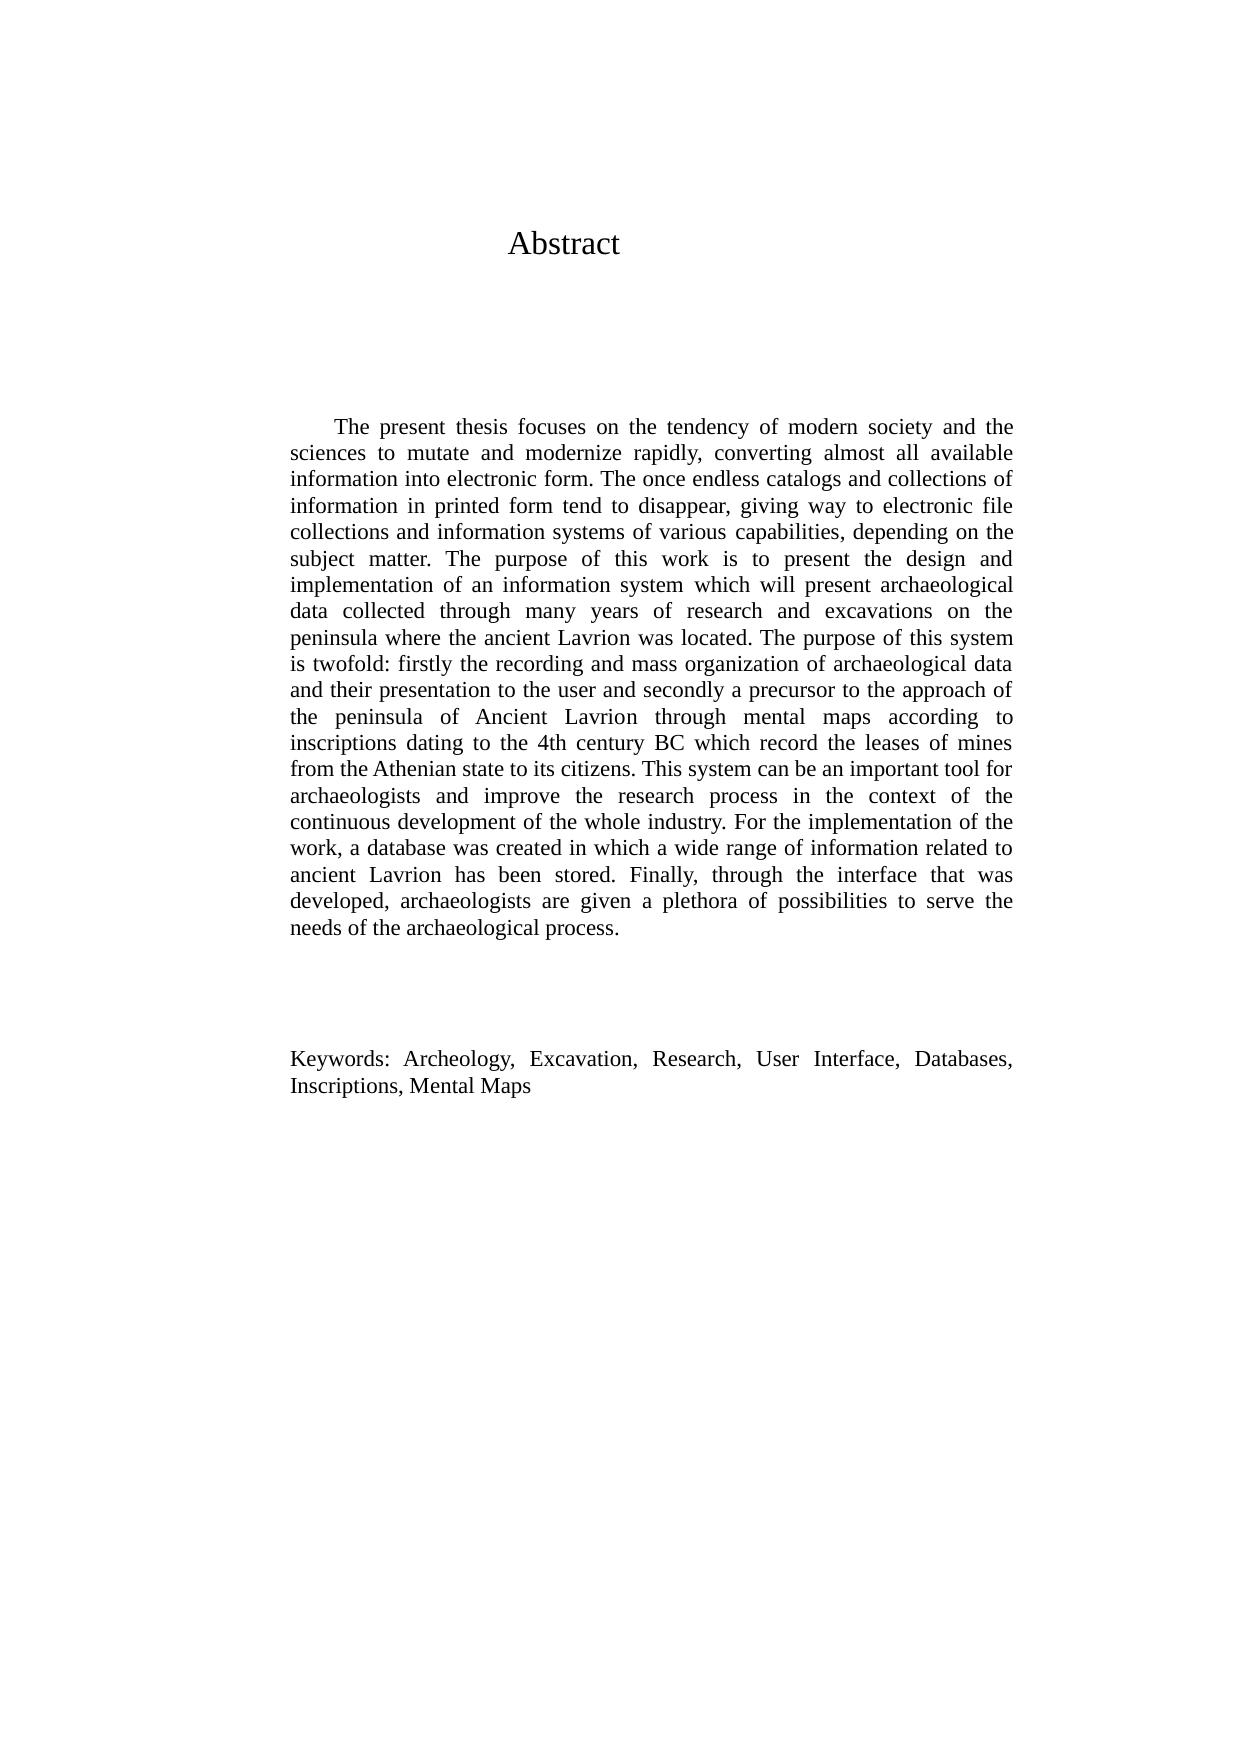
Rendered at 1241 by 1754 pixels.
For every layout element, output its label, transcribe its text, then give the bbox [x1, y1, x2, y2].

text The present thesis focuses on the tendency of modern society and the sciences to mutate and modernize rapidly, converting almost all available information into electronic form. The once endless catalogs and collections of information in printed form tend to disappear, giving way to electronic file collections and information systems of various capabilities, depending on the subject matter. The purpose of this work is to present the design and implementation of an information system which will present archaeological data collected through many years of research and excavations on the peninsula where the ancient Lavrion was located. The purpose of this system is twofold: firstly the recording and mass organization of archaeological data and their presentation to the user and secondly a precursor to the approach of the peninsula of Ancient Lavrion through mental maps according to inscriptions dating to the 4th century BC which record the leases of mines from the Athenian state to its citizens. This system can be an important tool for archaeologists and improve the research process in the context of the continuous development of the whole industry. For the implementation of the work, a database was created in which a wide range of information related to ancient Lavrion has been stored. Finally, through the interface that was developed, archaeologists are given a plethora of possibilities to serve the needs of the archaeological process. [290, 413, 1014, 940]
text Abstract [113, 223, 1014, 262]
text Keywords: Archeology, Excavation, Research, User Interface, Databases, Inscriptions, Mental Maps [290, 1045, 1014, 1098]
